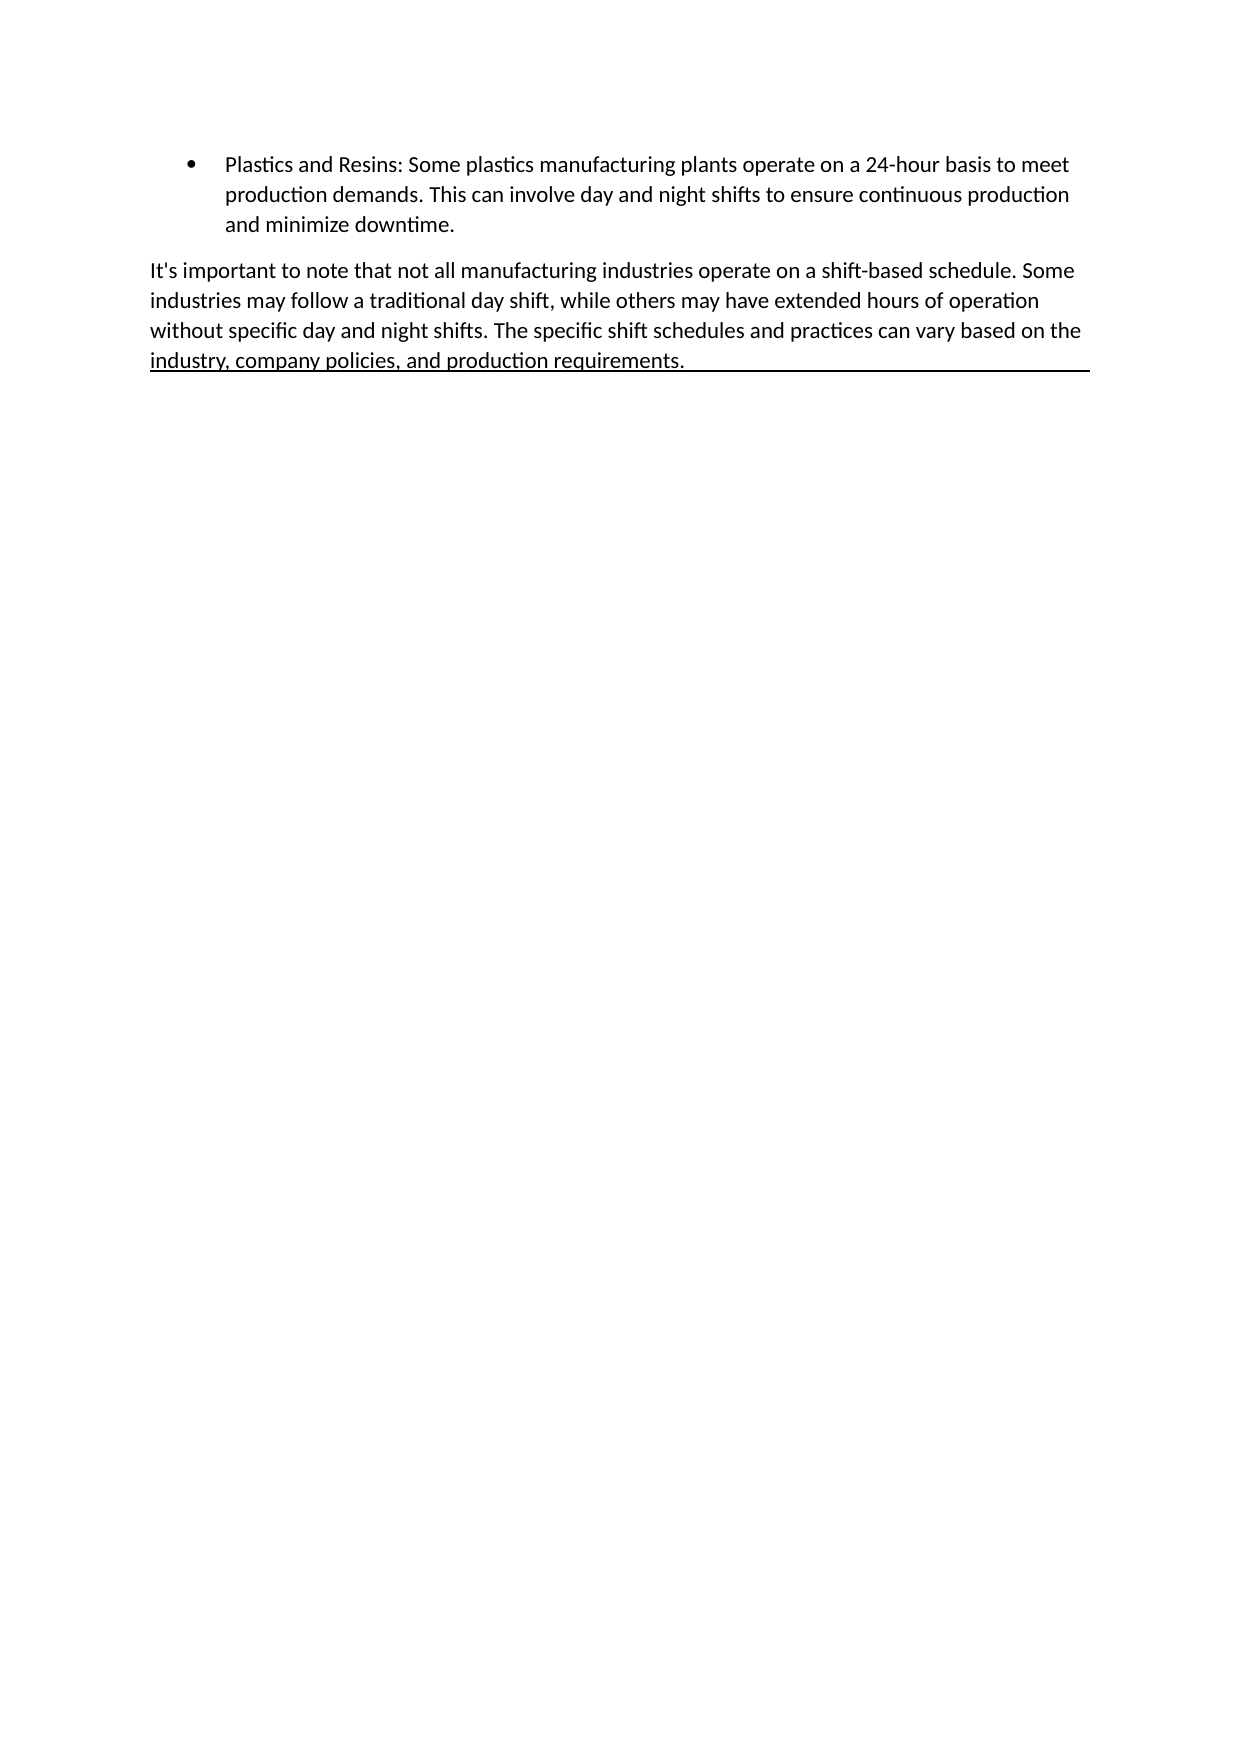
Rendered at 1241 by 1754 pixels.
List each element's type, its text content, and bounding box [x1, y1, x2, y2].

text It's important to note that not all manufacturing industries operate on a shift-based schedule. Some industries may follow a traditional day shift, while others may have extended hours of operation without specific day and night shifts. The specific shift schedules and practices can vary based on the industry, company policies, and production requirements. [150, 256, 1090, 370]
list Plastics and Resins: Some plastics manufacturing plants operate on a 24-hour basis to meet production demands. This can involve day and night shifts to ensure continuous production and minimize downtime. [187, 150, 1090, 238]
